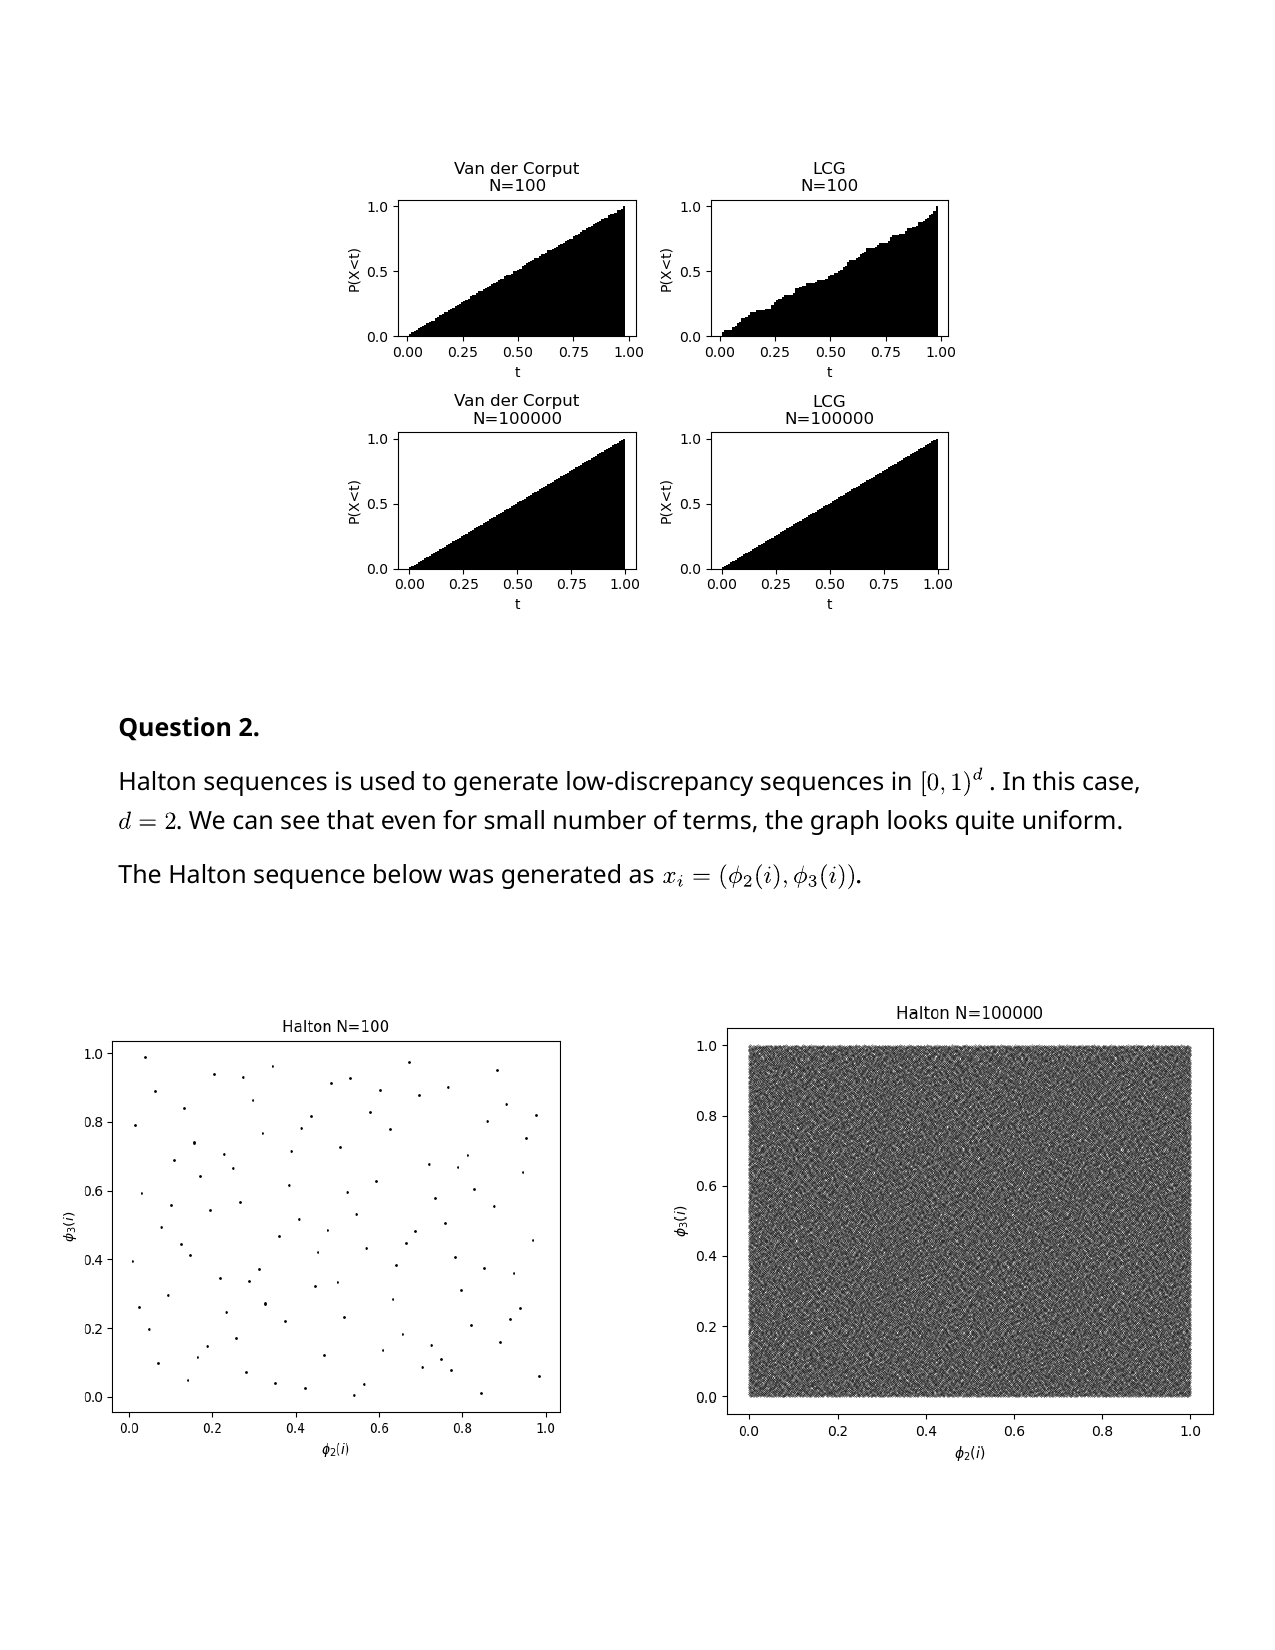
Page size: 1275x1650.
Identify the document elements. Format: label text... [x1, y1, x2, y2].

picture [332, 148, 971, 627]
text The Halton sequence below was generated as . [118, 856, 1157, 891]
text Question 2. [118, 709, 1157, 743]
text Halton sequences is used to generate low-discrepancy sequences in . In this case, . We can see that even for small number of terms, the graph looks quite uniform. [118, 763, 1157, 836]
picture [648, 968, 1275, 1470]
picture [39, 983, 617, 1466]
